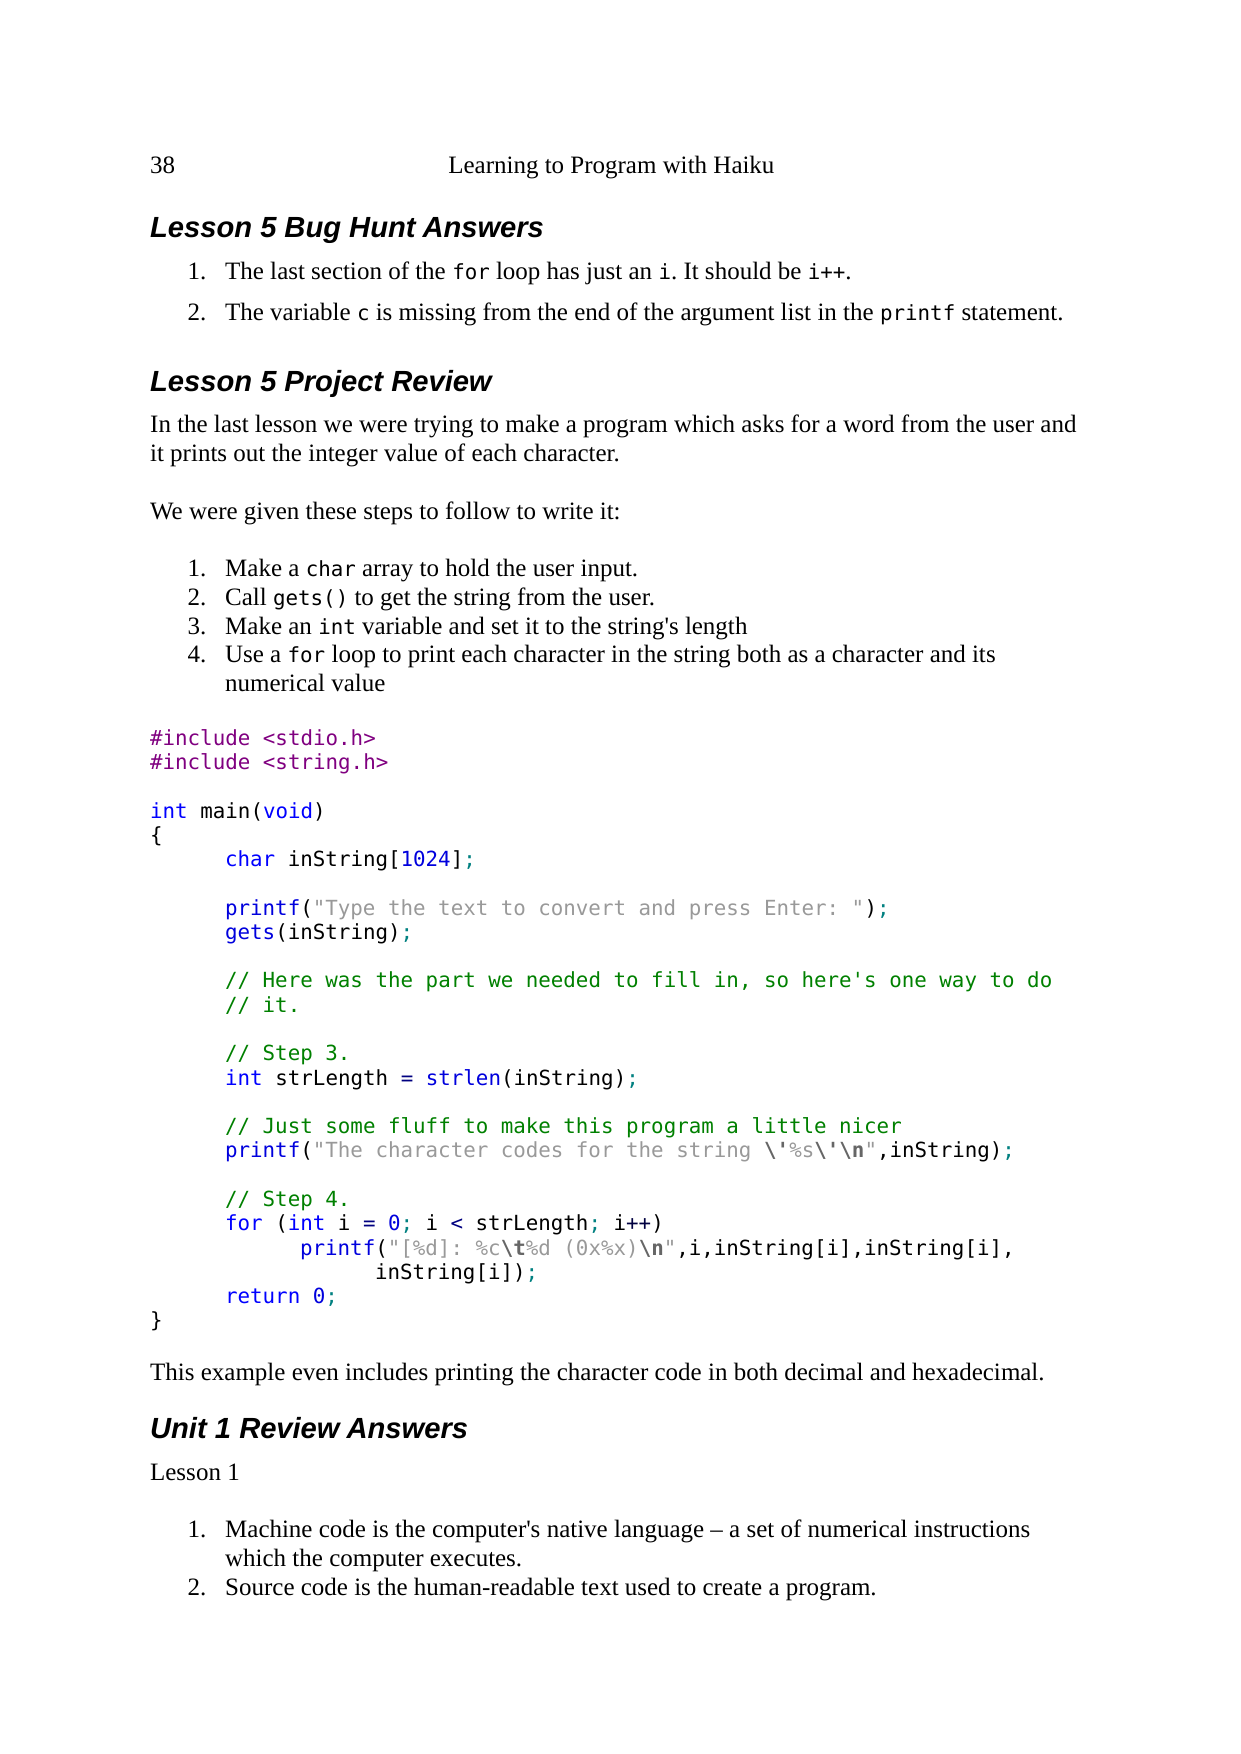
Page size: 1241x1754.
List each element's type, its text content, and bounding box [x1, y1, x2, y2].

list Machine code is the computer's native language – a set of numerical instructions which the computer executes. [187, 1514, 1091, 1572]
text Lesson 1 [150, 1457, 1091, 1485]
list The variable c is missing from the end of the argument list in the printf statement. [187, 297, 1091, 326]
text #include <stdio.h> [150, 726, 1091, 750]
text { [150, 823, 1091, 847]
list Make a char array to hold the user input. [187, 553, 1091, 582]
text // Step 3. [150, 1041, 1091, 1066]
text printf("Type the text to convert and press Enter: "); [150, 896, 1091, 920]
text char inString[1024]; [150, 847, 1091, 871]
text // Here was the part we needed to fill in, so here's one way to do [150, 968, 1091, 993]
text inString[i]); [150, 1260, 1091, 1284]
text } [150, 1308, 1091, 1333]
list Source code is the human-readable text used to create a program. [187, 1572, 1091, 1600]
text printf("The character codes for the string \'%s\'\n",inString); [150, 1138, 1091, 1163]
text return 0; [150, 1284, 1091, 1308]
text This example even includes printing the character code in both decimal and hexadecimal. [150, 1357, 1091, 1386]
subtitle Unit 1 Review Answers [150, 1411, 1091, 1444]
text In the last lesson we were trying to make a program which asks for a word from the user and it prints out the integer value of each character. [150, 409, 1091, 467]
text int strLength = strlen(inString); [150, 1066, 1091, 1090]
subtitle Lesson 5 Project Review [150, 363, 1091, 397]
text // Just some fluff to make this program a little nicer [150, 1114, 1091, 1138]
text #include <string.h> [150, 750, 1091, 774]
text int main(void) [150, 799, 1091, 823]
list Call gets() to get the string from the user. [187, 582, 1091, 611]
text We were given these steps to follow to write it: [150, 496, 1091, 524]
text // Step 4. [150, 1187, 1091, 1211]
text printf("[%d]: %c\t%d (0x%x)\n",i,inString[i],inString[i], [150, 1236, 1091, 1260]
list Use a for loop to print each character in the string both as a character and its numerical value [187, 639, 1091, 697]
list Make an int variable and set it to the string's length [187, 611, 1091, 639]
text // it. [150, 993, 1091, 1017]
subtitle Lesson 5 Bug Hunt Answers [150, 210, 1091, 243]
list The last section of the for loop has just an i. It should be i++. [187, 256, 1091, 285]
text gets(inString); [150, 920, 1091, 944]
text for (int i = 0; i < strLength; i++) [150, 1211, 1091, 1236]
